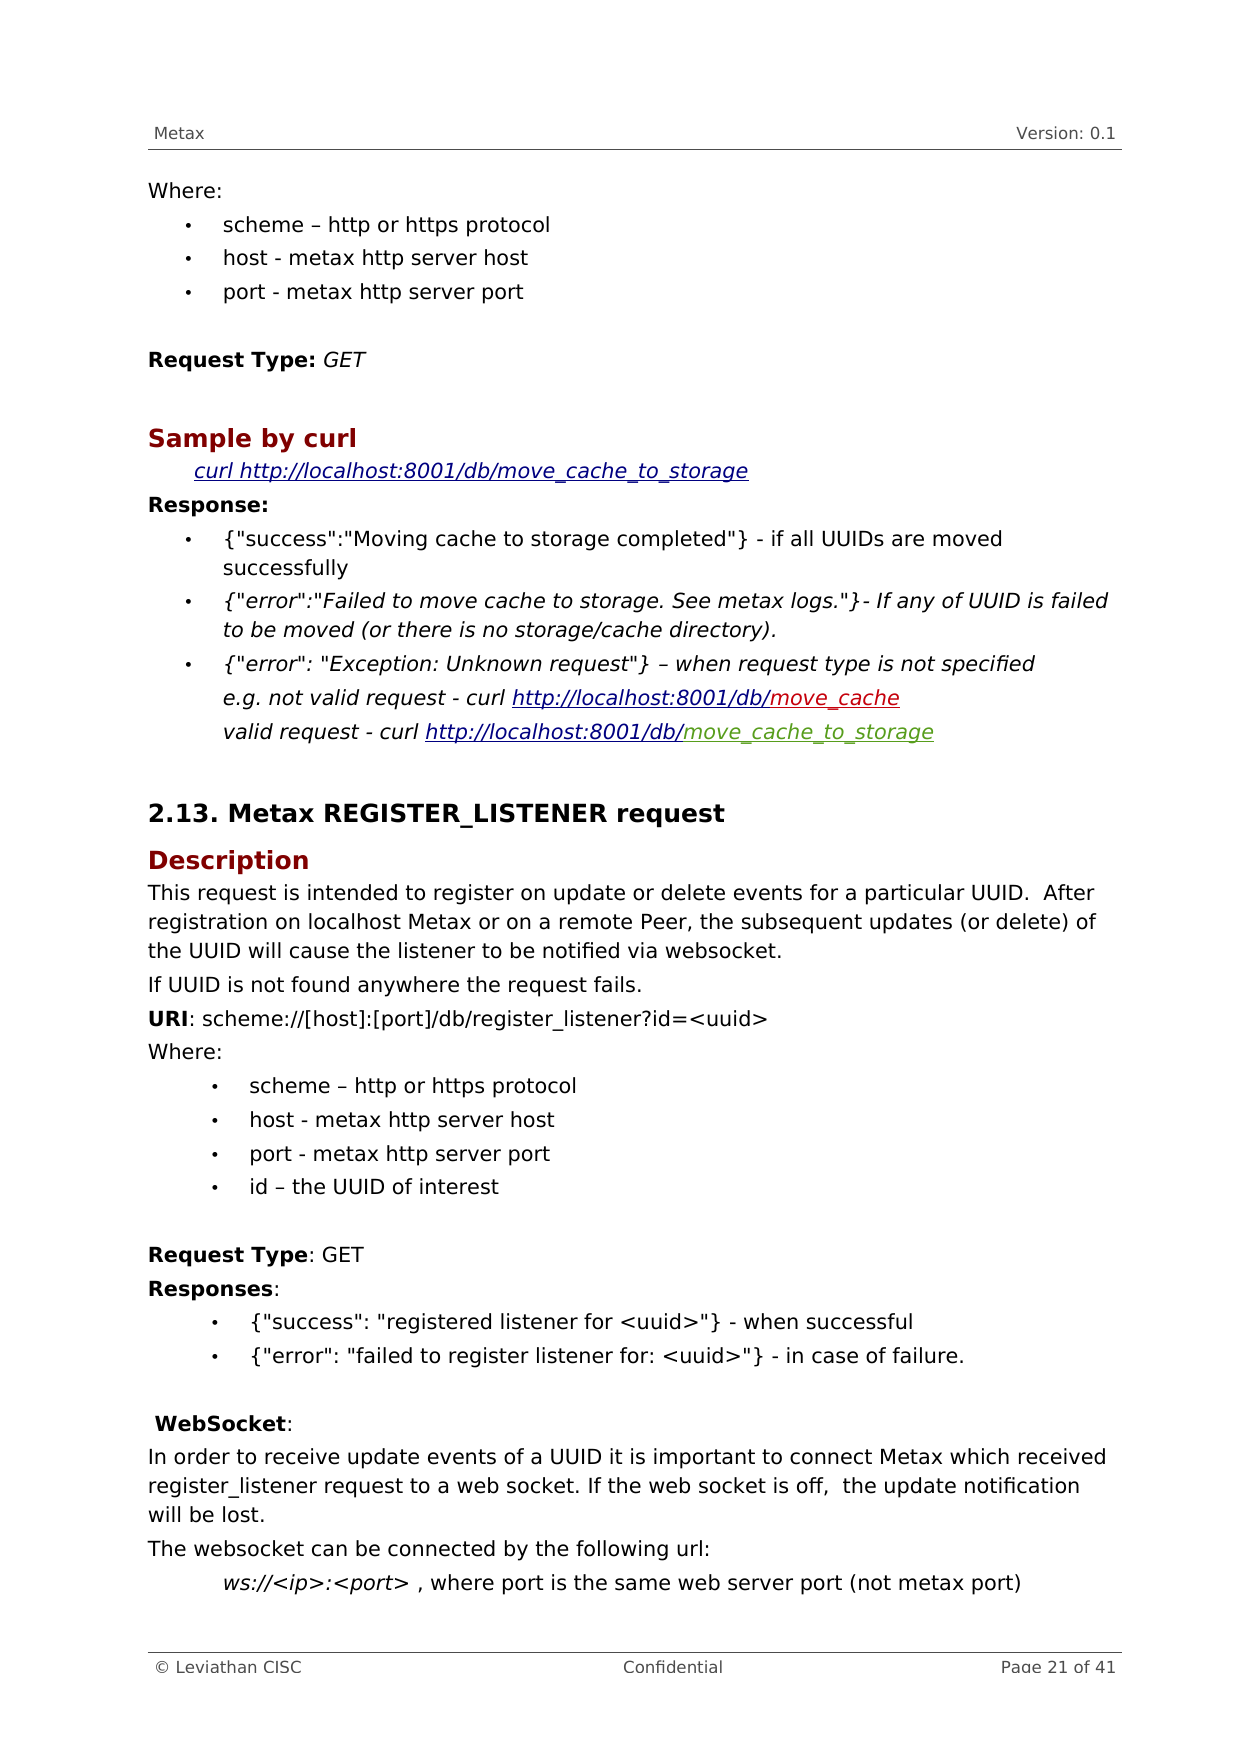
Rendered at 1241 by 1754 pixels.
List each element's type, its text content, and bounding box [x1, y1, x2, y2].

list host - metax http server host [185, 246, 1122, 271]
list port - metax http server port [185, 280, 1122, 304]
list scheme – http or https protocol [212, 1074, 1122, 1098]
list id – the UUID of interest [212, 1175, 1122, 1200]
list port - metax http server port [212, 1142, 1122, 1166]
subtitle Sample by curl [148, 424, 1122, 453]
text WebSocket: [148, 1412, 1122, 1436]
list valid request - curl http://localhost:8001/db/move_cache_to_storage [185, 720, 1122, 744]
list {"success": "registered listener for <uuid>"} - when successful [212, 1310, 1122, 1335]
text ws://<ip>:<port> , where port is the same web server port (not metax port) [223, 1571, 1122, 1595]
text Response: [148, 493, 1122, 517]
text Where: [148, 1040, 1122, 1065]
text Responses: [148, 1277, 1122, 1301]
subtitle Metax REGISTER_LISTENER request [148, 799, 1122, 828]
list scheme – http or https protocol [185, 213, 1122, 237]
text This request is intended to register on update or delete events for a particular UUID. After registration on localhost Metax or on a remote Peer, the subsequent updates (or delete) of the UUID will cause the listener to be notified via websocket. [148, 881, 1122, 963]
list {"error": "Exception: Unknown request"} – when request type is not specified [185, 652, 1122, 677]
list {"success":"Moving cache to storage completed"} - if all UUIDs are moved successfully [185, 527, 1122, 580]
text URI: scheme://[host]:[port]/db/register_listener?id=<uuid> [148, 1007, 1122, 1031]
text In order to receive update events of a UUID it is important to connect Metax which received register_listener request to a web socket. If the web socket is off, the update notification will be lost. [148, 1445, 1122, 1528]
text If UUID is not found anywhere the request fails. [148, 973, 1122, 997]
text curl http://localhost:8001/db/move_cache_to_storage [148, 459, 1122, 483]
list {"error":"Failed to move cache to storage. See metax logs."}- If any of UUID is failed to be moved (or there is no storage/cache directory). [185, 589, 1122, 643]
text The websocket can be connected by the following url: [148, 1537, 1122, 1562]
list {"error": "failed to register listener for: <uuid>"} - in case of failure. [212, 1344, 1122, 1368]
text Request Type: GET [148, 348, 1122, 372]
text Where: [148, 179, 1122, 203]
text Request Type: GET [148, 1243, 1122, 1267]
list e.g. not valid request - curl http://localhost:8001/db/move_cache [185, 686, 1122, 710]
list host - metax http server host [212, 1108, 1122, 1132]
subtitle Description [148, 846, 1122, 875]
